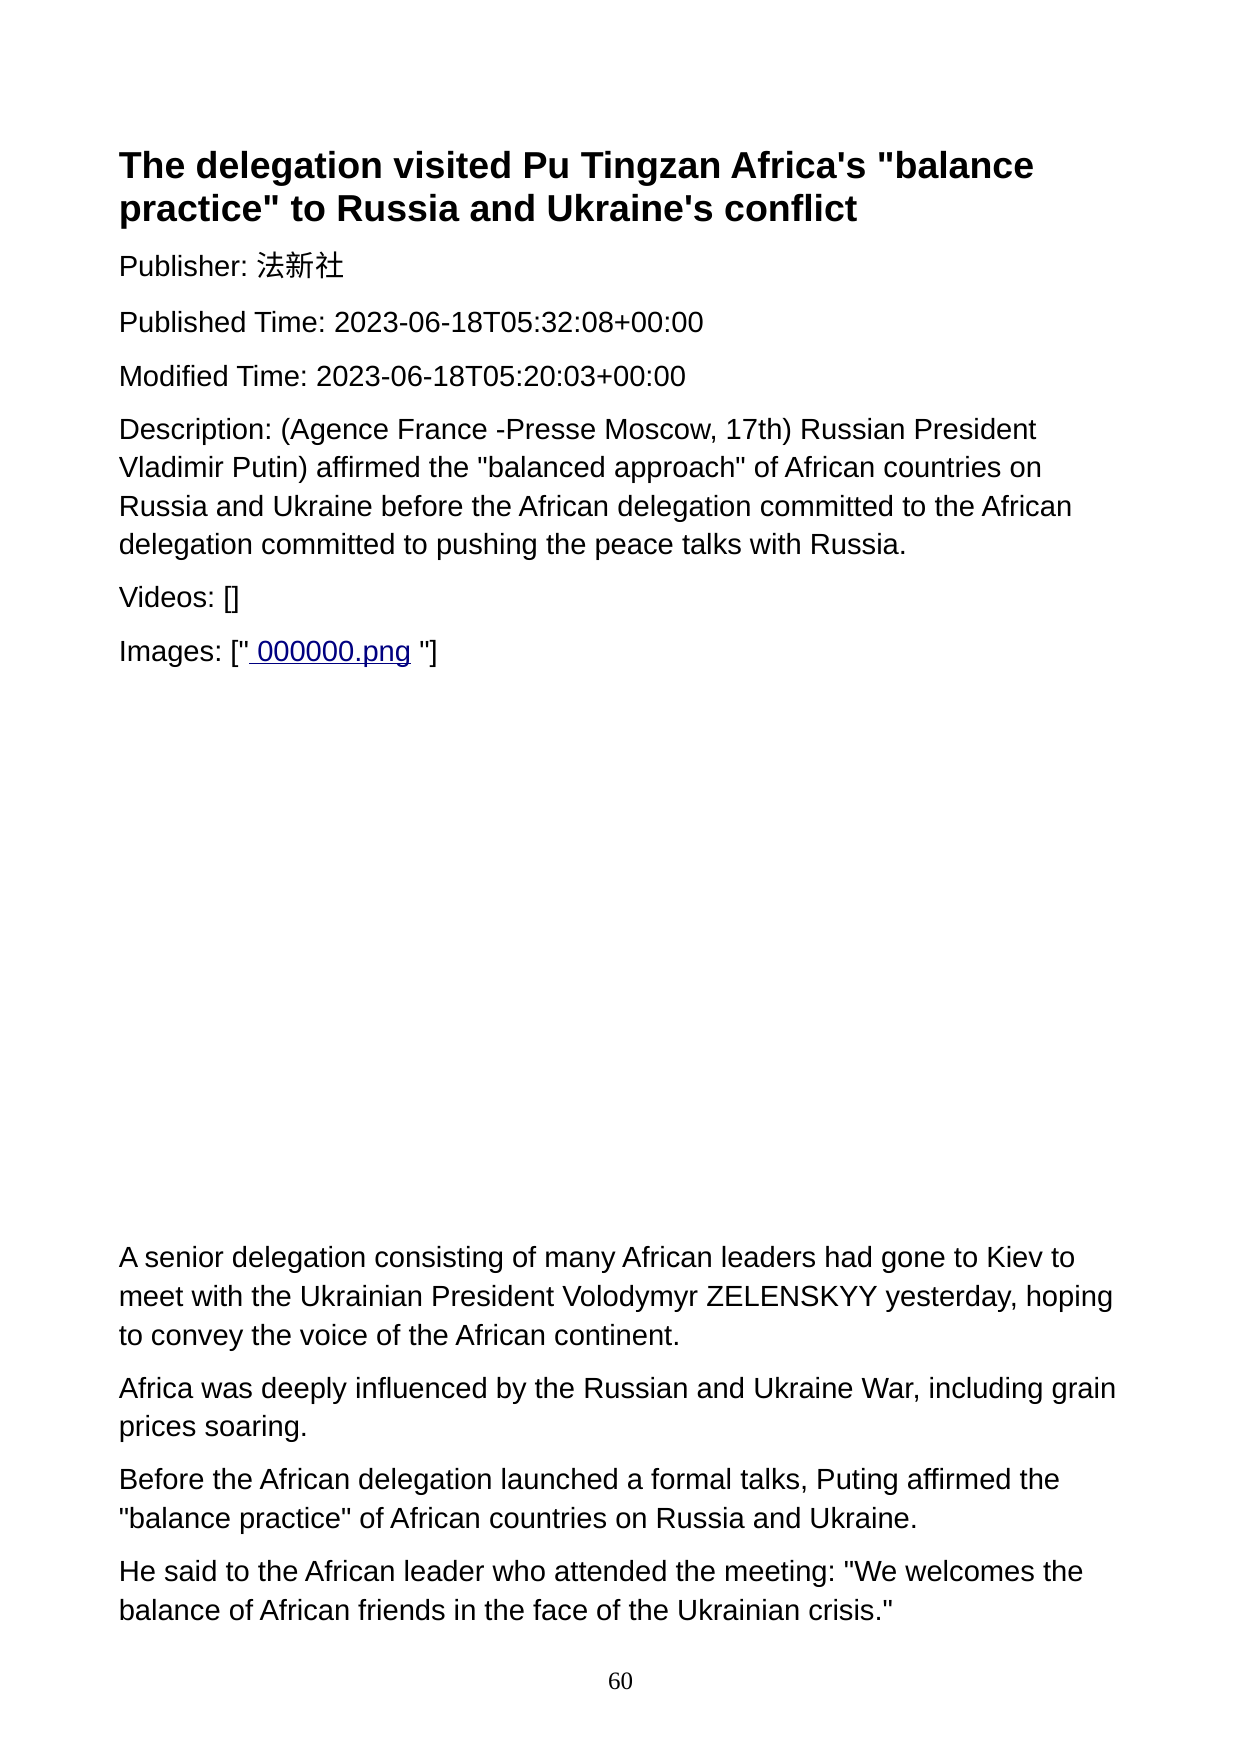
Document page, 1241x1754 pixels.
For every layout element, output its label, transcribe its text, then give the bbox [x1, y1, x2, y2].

text Modified Time: 2023-06-18T05:20:03+00:00 [118, 358, 1122, 392]
subtitle The delegation visited Pu Tingzan Africa's "balance practice" to Russia and Ukraine's conflict [118, 143, 1122, 230]
text A senior delegation consisting of many African leaders had gone to Kiev to meet with the Ukrainian President Volodymyr ZELENSKYY yesterday, hoping to convey the voice of the African continent. [118, 687, 1122, 1351]
text Africa was deeply influenced by the Russian and Ukraine War, including grain prices soaring. [118, 1371, 1122, 1443]
text Before the African delegation launched a formal talks, Puting affirmed the "balance practice" of African countries on Russia and Ukraine. [118, 1462, 1122, 1534]
text Publisher: 法新社 [118, 242, 1122, 284]
text He said to the African leader who attended the meeting: "We welcomes the balance of African friends in the face of the Ukrainian crisis." [118, 1554, 1122, 1626]
text Description: (Agence France -Presse Moscow, 17th) Russian President Vladimir Putin) affirmed the "balanced approach" of African countries on Russia and Ukraine before the African delegation committed to the African delegation committed to pushing the peace talks with Russia. [118, 412, 1122, 561]
text Published Time: 2023-06-18T05:32:08+00:00 [118, 305, 1122, 339]
text Videos: [] [118, 580, 1122, 614]
text Images: [" 000000.png "] [118, 633, 1122, 667]
